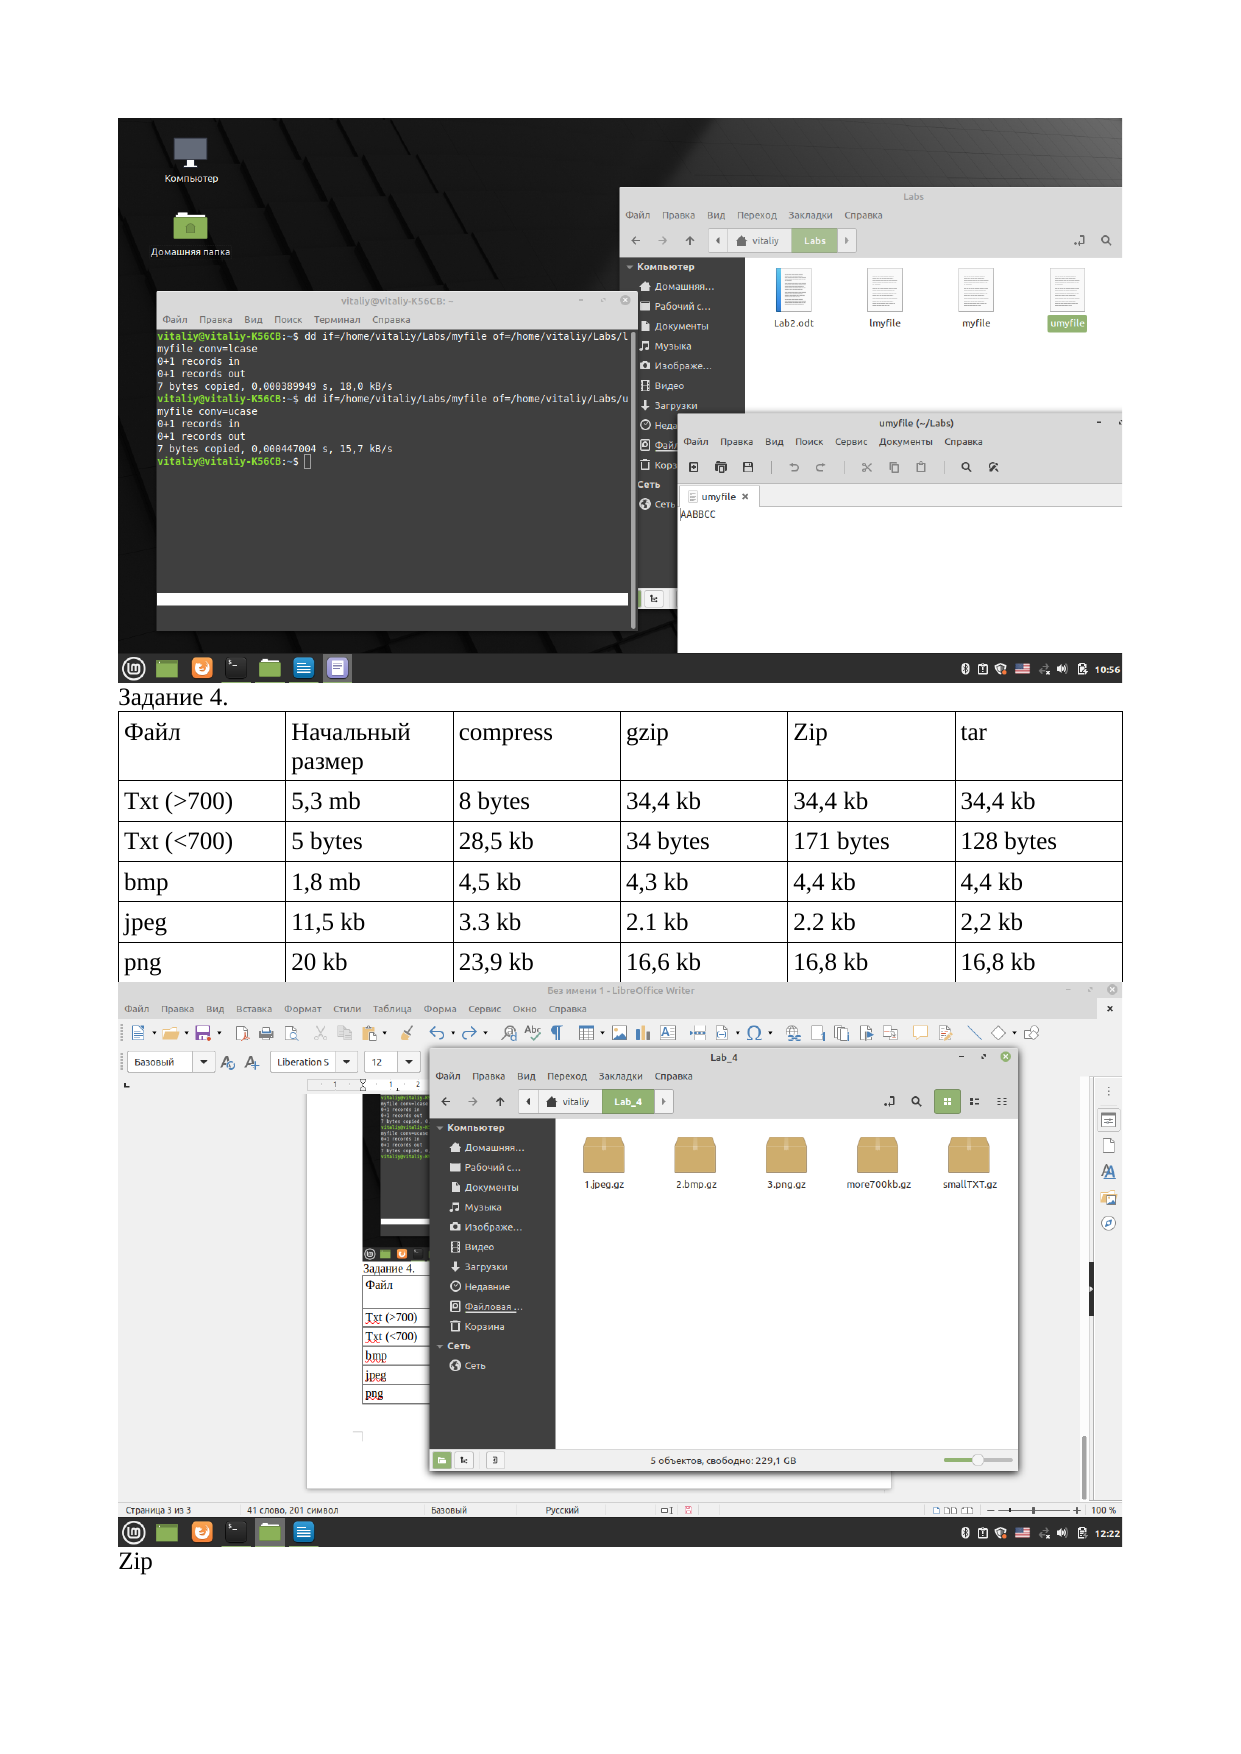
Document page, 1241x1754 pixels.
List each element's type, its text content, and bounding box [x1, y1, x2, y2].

table_header Начальный размер [286, 712, 453, 780]
table_header tar [956, 712, 1122, 780]
picture [118, 982, 1123, 1547]
text Задание 4. [118, 683, 1122, 711]
table_header gzip [621, 712, 787, 780]
table_cell 4,5 kb [454, 862, 620, 901]
table_cell 34,4 kb [956, 781, 1122, 821]
table_cell 2.1 kb [621, 902, 787, 942]
table_cell 4,4 kb [788, 862, 955, 901]
table_cell Txt (>700) [119, 781, 285, 821]
table_cell 16,8 kb [788, 943, 955, 982]
table_cell 3.3 kb [454, 902, 620, 942]
table_cell 23,9 kb [454, 943, 620, 982]
table_cell 20 kb [286, 943, 453, 982]
table_cell 2,2 kb [956, 902, 1122, 942]
table_cell 34 bytes [621, 822, 787, 861]
table_cell 16,6 kb [621, 943, 787, 982]
picture [118, 118, 1123, 683]
table_cell 34,4 kb [788, 781, 955, 821]
table_cell 11,5 kb [286, 902, 453, 942]
table_cell 4,4 kb [956, 862, 1122, 901]
table_cell 4,3 kb [621, 862, 787, 901]
table_cell 171 bytes [788, 822, 955, 861]
table_cell Txt (<700) [119, 822, 285, 861]
table_cell 5,3 mb [286, 781, 453, 821]
text Zip [118, 1547, 1122, 1575]
table_cell 34,4 kb [621, 781, 787, 821]
table_cell bmp [119, 862, 285, 901]
table_cell 128 bytes [956, 822, 1122, 861]
table_cell 5 bytes [286, 822, 453, 861]
table_cell 2.2 kb [788, 902, 955, 942]
table_header Zip [788, 712, 955, 780]
table_cell 1,8 mb [286, 862, 453, 901]
table_cell 28,5 kb [454, 822, 620, 861]
table_header compress [454, 712, 620, 780]
table_header Файл [119, 712, 285, 780]
table_cell png [119, 943, 285, 982]
table_cell 8 bytes [454, 781, 620, 821]
table_cell jpeg [119, 902, 285, 942]
table_cell 16,8 kb [956, 943, 1122, 982]
